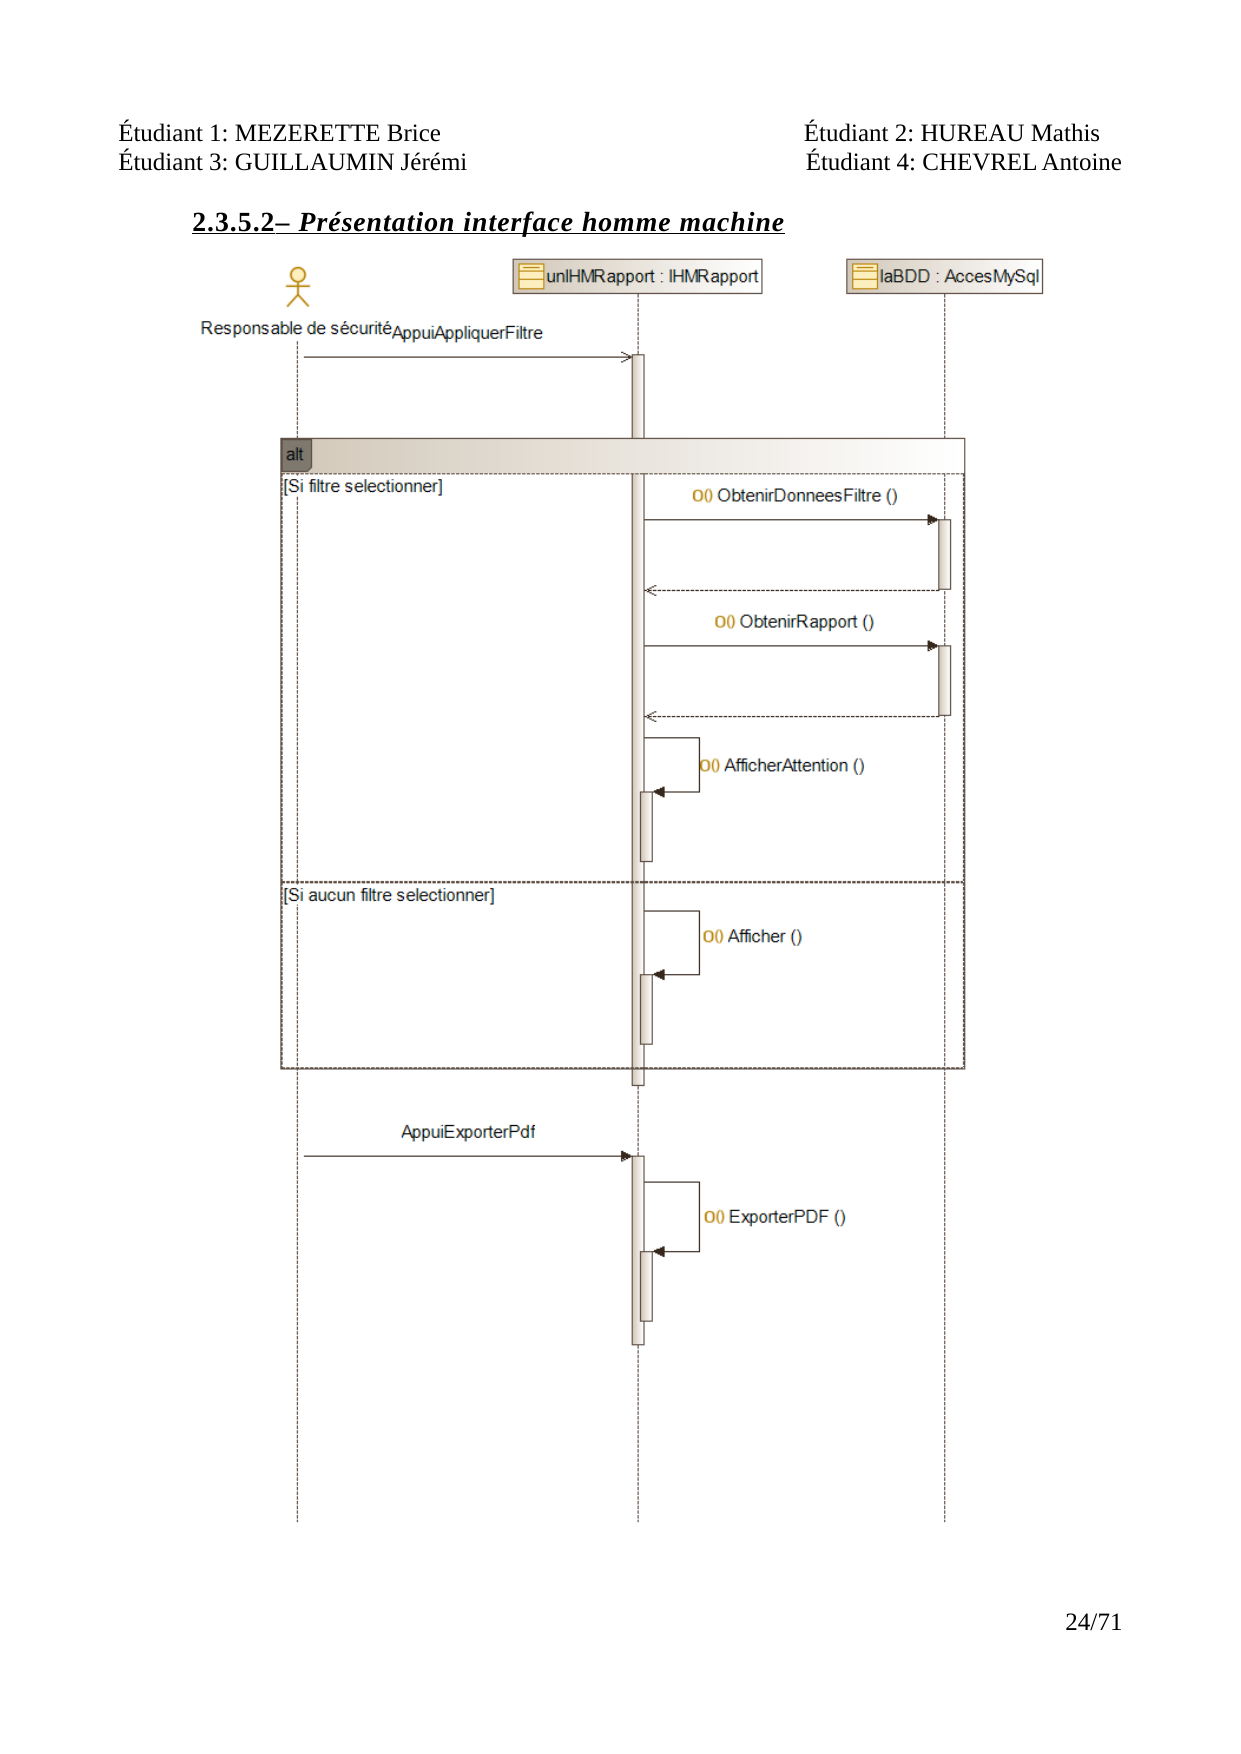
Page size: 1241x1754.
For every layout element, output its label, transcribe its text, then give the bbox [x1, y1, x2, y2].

picture [179, 247, 1055, 1534]
subtitle 2.3.5.2– Présentation interface homme machine [118, 205, 1122, 237]
